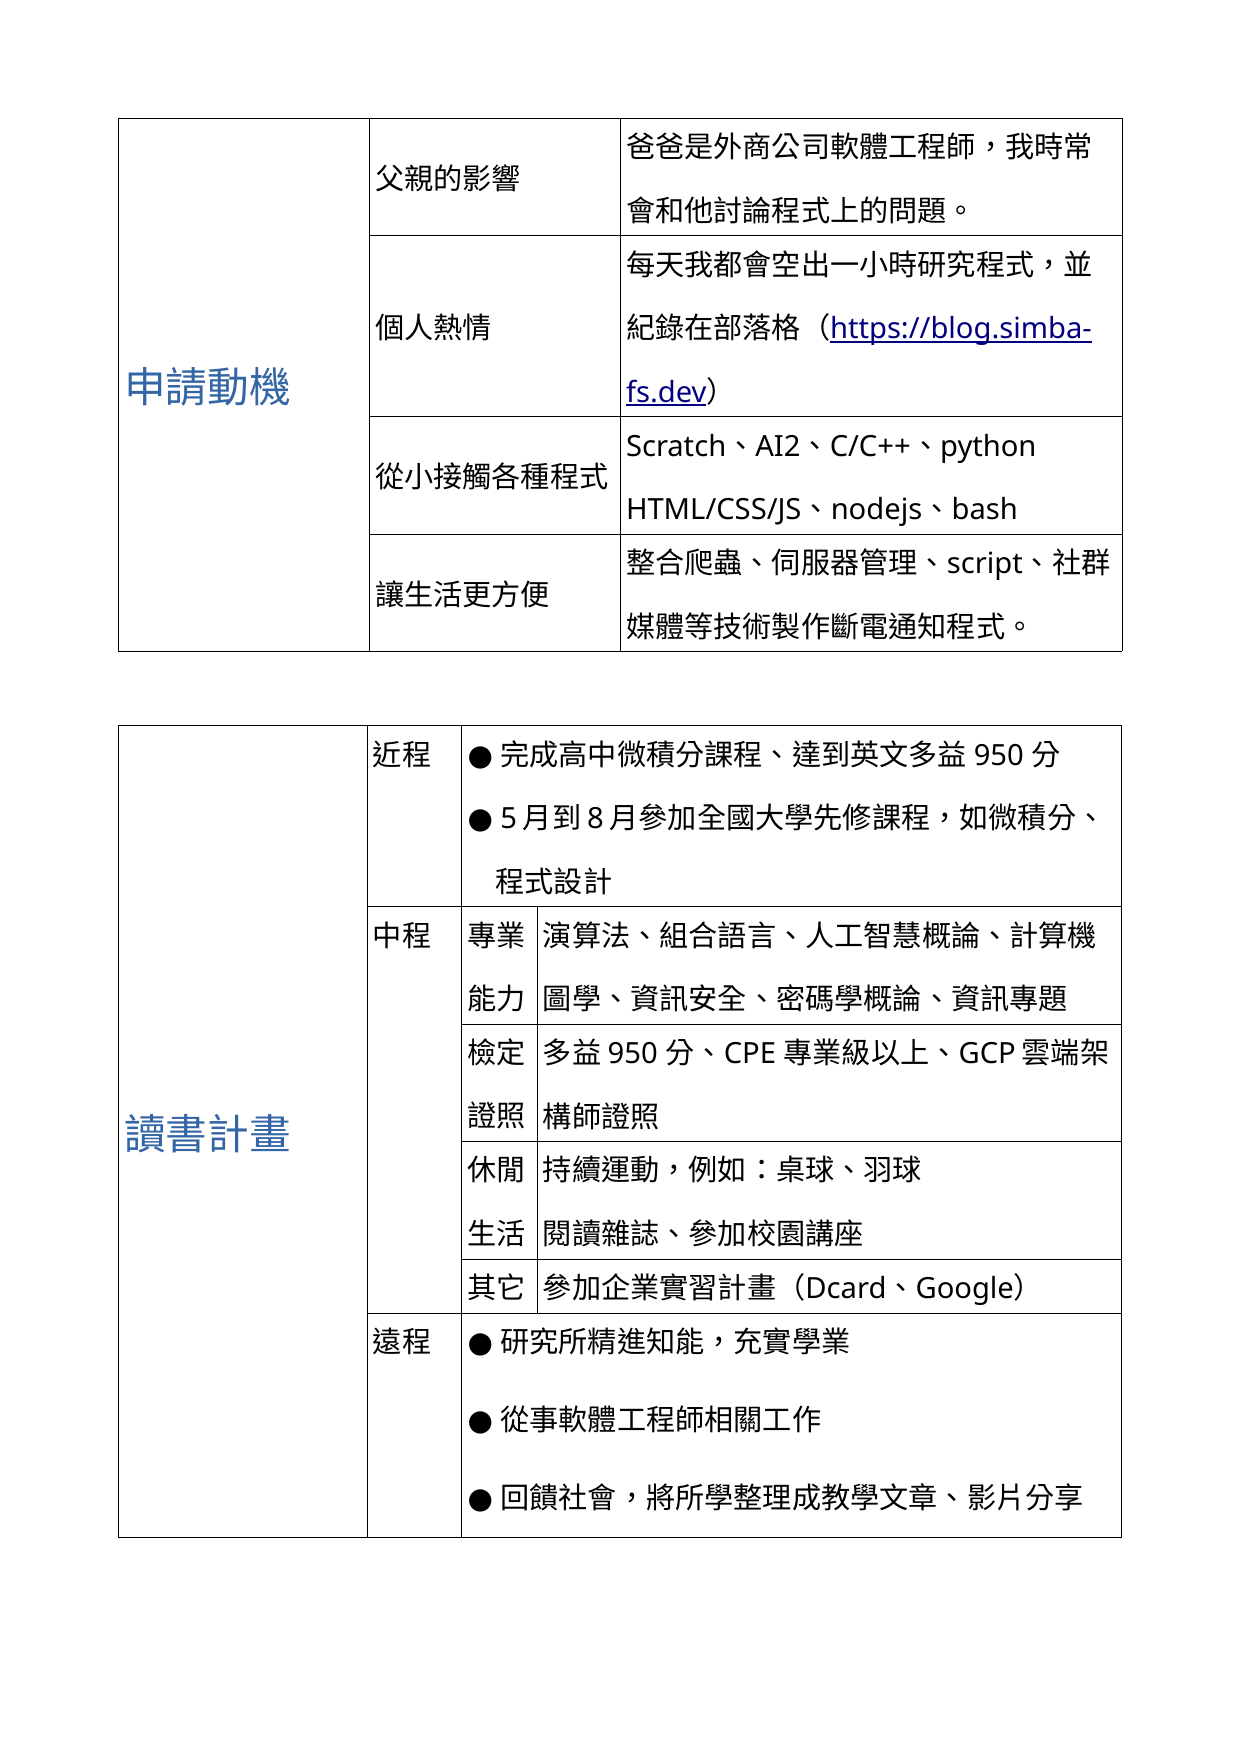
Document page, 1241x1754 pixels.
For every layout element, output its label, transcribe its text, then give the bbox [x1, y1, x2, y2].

table_header 父親的影響 [370, 119, 620, 235]
table_cell 個人熱情 [370, 236, 620, 416]
table_header 近程 [368, 726, 461, 906]
table_cell 中程 [368, 907, 461, 1312]
table_cell 讓生活更方便 [370, 535, 620, 651]
table_cell ● 研究所精進知能，充實學業 ● 從事軟體工程師相關工作 ● 回饋社會，將所學整理成教學文章、影片分享 [462, 1314, 1121, 1537]
table_cell 檢定證照 [462, 1025, 537, 1141]
table_cell 每天我都會空出一小時研究程式，並紀錄在部落格（https://blog.simba-fs.dev） [621, 236, 1122, 416]
table_cell 演算法、組合語言、人工智慧概論、計算機圖學、資訊安全、密碼學概論、資訊專題 [538, 907, 1121, 1024]
table_cell 多益 950 分、CPE 專業級以上、GCP雲端架構師證照 [538, 1025, 1121, 1141]
table_cell 參加企業實習計畫（Dcard、Google） [538, 1260, 1121, 1312]
table_cell 專業能力 [462, 907, 537, 1024]
table_cell Scratch、AI2、C/C++、python HTML/CSS/JS、nodejs、bash [621, 417, 1122, 534]
table_cell 整合爬蟲、伺服器管理、script、社群媒體等技術製作斷電通知程式。 [621, 535, 1122, 651]
table_cell 遠程 [368, 1314, 461, 1537]
table_cell 休閒生活 [462, 1142, 537, 1258]
table_cell 持續運動，例如：桌球、羽球 閱讀雜誌、參加校園講座 [538, 1142, 1121, 1258]
table_cell 從小接觸各種程式 [370, 417, 620, 534]
table_header 爸爸是外商公司軟體工程師，我時常會和他討論程式上的問題。 [621, 119, 1122, 235]
table_header 申請動機 [119, 119, 369, 651]
table_cell 其它 [462, 1260, 537, 1312]
table_header ● 完成高中微積分課程、達到英文多益 950 分 ● 5月到8月參加全國大學先修課程，如微積分、 ---程式設計 [462, 726, 1121, 906]
table_header 讀書計畫 [119, 726, 367, 1537]
